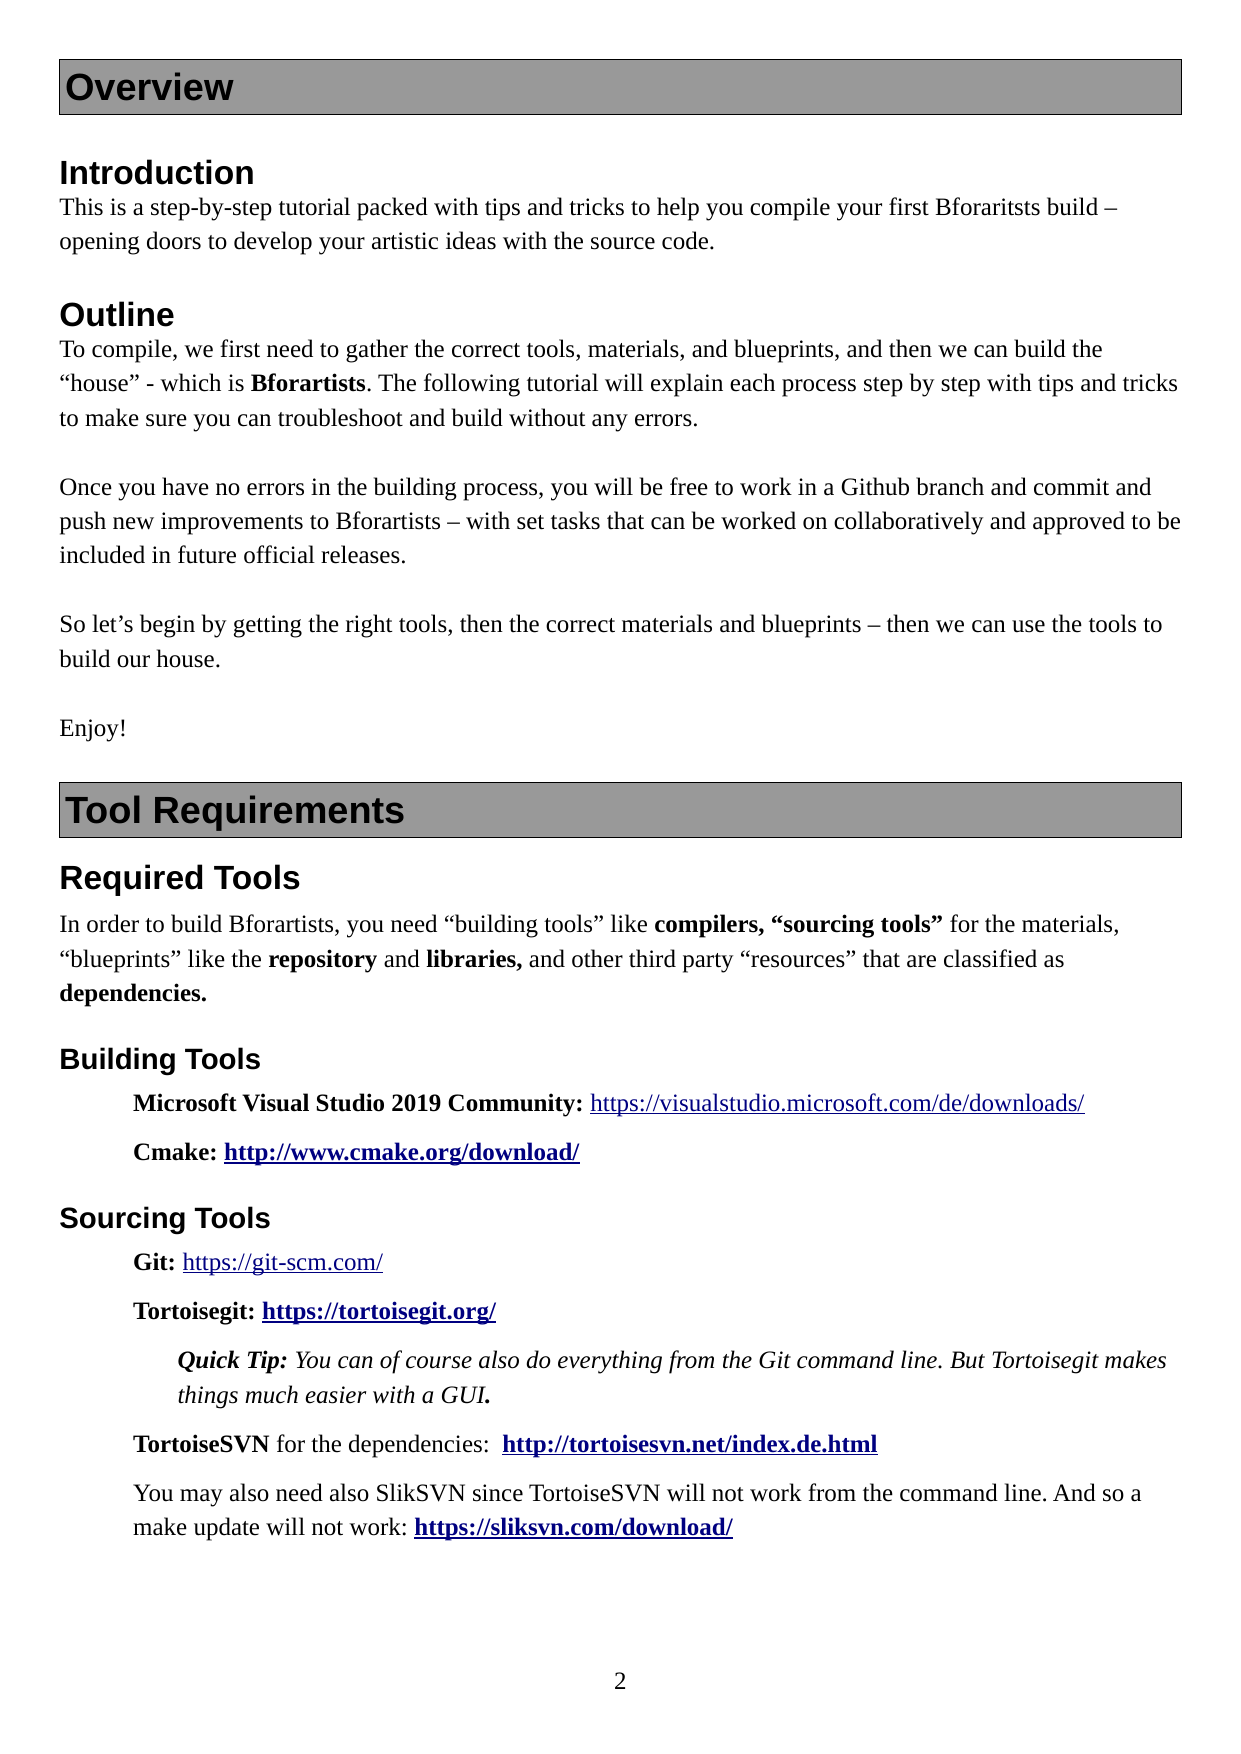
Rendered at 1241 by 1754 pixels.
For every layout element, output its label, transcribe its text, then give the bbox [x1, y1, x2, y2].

subtitle Outline [59, 295, 1181, 334]
table_header Overview [60, 60, 1181, 114]
text This is a step-by-step tutorial packed with tips and tricks to help you compile your first Bforaritsts build – opening doors to develop your artistic ideas with the source code. [59, 192, 1181, 255]
text Cmake: http://www.cmake.org/download/ [133, 1137, 1181, 1166]
text TortoiseSVN for the dependencies: http://tortoisesvn.net/index.de.html [133, 1429, 1181, 1457]
text Tortoisegit: https://tortoisegit.org/ [133, 1296, 1181, 1325]
subtitle Building Tools [59, 1042, 1181, 1076]
text Quick Tip: You can of course also do everything from the Git command line. But Tortoisegit makes things much easier with a GUI. [177, 1345, 1181, 1408]
text Git: https://git-scm.com/ [133, 1247, 1181, 1276]
table_header Tool Requirements [60, 783, 1181, 837]
text Microsoft Visual Studio 2019 Community: https://visualstudio.microsoft.com/de/downloads/ [133, 1088, 1181, 1117]
text You may also need also SlikSVN since TortoiseSVN will not work from the command line. And so a make update will not work: https://sliksvn.com/download/ [133, 1478, 1181, 1541]
subtitle Sourcing Tools [59, 1201, 1181, 1234]
text In order to build Bforartists, you need “building tools” like compilers, “sourcing tools” for the materials, “blueprints” like the repository and libraries, and other third party “resources” that are classified as dependencies. [59, 909, 1181, 1007]
subtitle Required Tools [59, 858, 1181, 897]
text Once you have no errors in the building process, you will be free to work in a Github branch and commit and push new improvements to Bforartists – with set tasks that can be worked on collaboratively and approved to be included in future official releases. So let’s begin by getting the right tools, then the correct materials and blueprints – then we can use the tools to build our house. Enjoy! [59, 472, 1181, 742]
subtitle Introduction [59, 153, 1181, 192]
text To compile, we first need to gather the correct tools, materials, and blueprints, and then we can build the “house” - which is Bforartists. The following tutorial will explain each process step by step with tips and tricks to make sure you can troubleshoot and build without any errors. [59, 334, 1181, 431]
